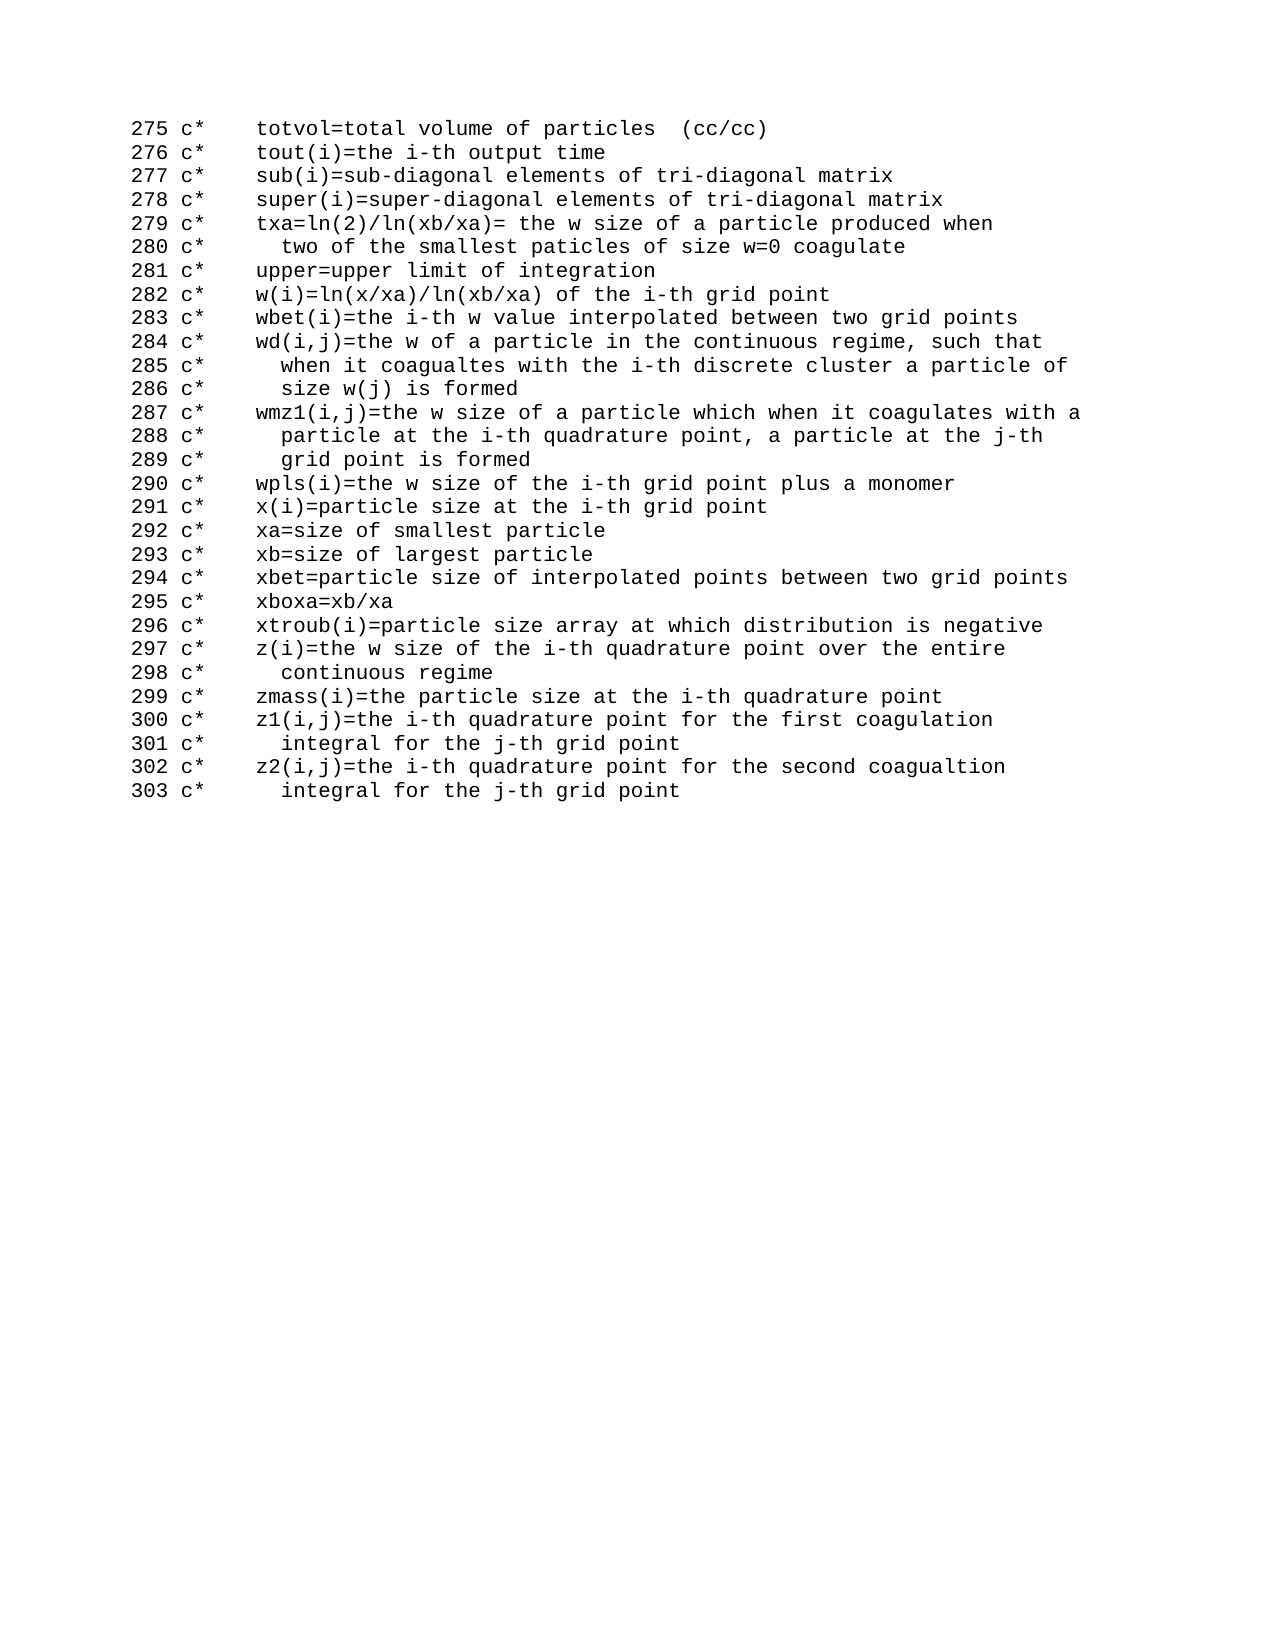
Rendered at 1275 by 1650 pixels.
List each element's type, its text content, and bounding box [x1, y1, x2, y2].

text 276 c* tout(i)=the i-th output time [118, 142, 1157, 165]
text 300 c* z1(i,j)=the i-th quadrature point for the first coagulation [118, 709, 1157, 733]
text 286 c* size w(j) is formed [118, 378, 1157, 402]
text 299 c* zmass(i)=the particle size at the i-th quadrature point [118, 686, 1157, 709]
text 280 c* two of the smallest paticles of size w=0 coagulate [118, 236, 1157, 260]
text 293 c* xb=size of largest particle [118, 544, 1157, 567]
text 290 c* wpls(i)=the w size of the i-th grid point plus a monomer [118, 473, 1157, 496]
text 275 c* totvol=total volume of particles (cc/cc) [118, 118, 1157, 142]
text 296 c* xtroub(i)=particle size array at which distribution is negative [118, 615, 1157, 638]
text 302 c* z2(i,j)=the i-th quadrature point for the second coagualtion [118, 757, 1157, 780]
text 294 c* xbet=particle size of interpolated points between two grid points [118, 567, 1157, 591]
text 277 c* sub(i)=sub-diagonal elements of tri-diagonal matrix [118, 165, 1157, 189]
text 303 c* integral for the j-th grid point [118, 780, 1157, 804]
text 281 c* upper=upper limit of integration [118, 260, 1157, 284]
text 282 c* w(i)=ln(x/xa)/ln(xb/xa) of the i-th grid point [118, 284, 1157, 307]
text 295 c* xboxa=xb/xa [118, 591, 1157, 615]
text 284 c* wd(i,j)=the w of a particle in the continuous regime, such that [118, 331, 1157, 354]
text 297 c* z(i)=the w size of the i-th quadrature point over the entire [118, 638, 1157, 662]
text 279 c* txa=ln(2)/ln(xb/xa)= the w size of a particle produced when [118, 213, 1157, 236]
text 288 c* particle at the i-th quadrature point, a particle at the j-th [118, 426, 1157, 449]
text 301 c* integral for the j-th grid point [118, 733, 1157, 757]
text 278 c* super(i)=super-diagonal elements of tri-diagonal matrix [118, 189, 1157, 213]
text 285 c* when it coagualtes with the i-th discrete cluster a particle of [118, 354, 1157, 378]
text 287 c* wmz1(i,j)=the w size of a particle which when it coagulates with a [118, 402, 1157, 426]
text 283 c* wbet(i)=the i-th w value interpolated between two grid points [118, 307, 1157, 331]
text 291 c* x(i)=particle size at the i-th grid point [118, 496, 1157, 520]
text 289 c* grid point is formed [118, 449, 1157, 473]
text 298 c* continuous regime [118, 662, 1157, 686]
text 292 c* xa=size of smallest particle [118, 520, 1157, 544]
